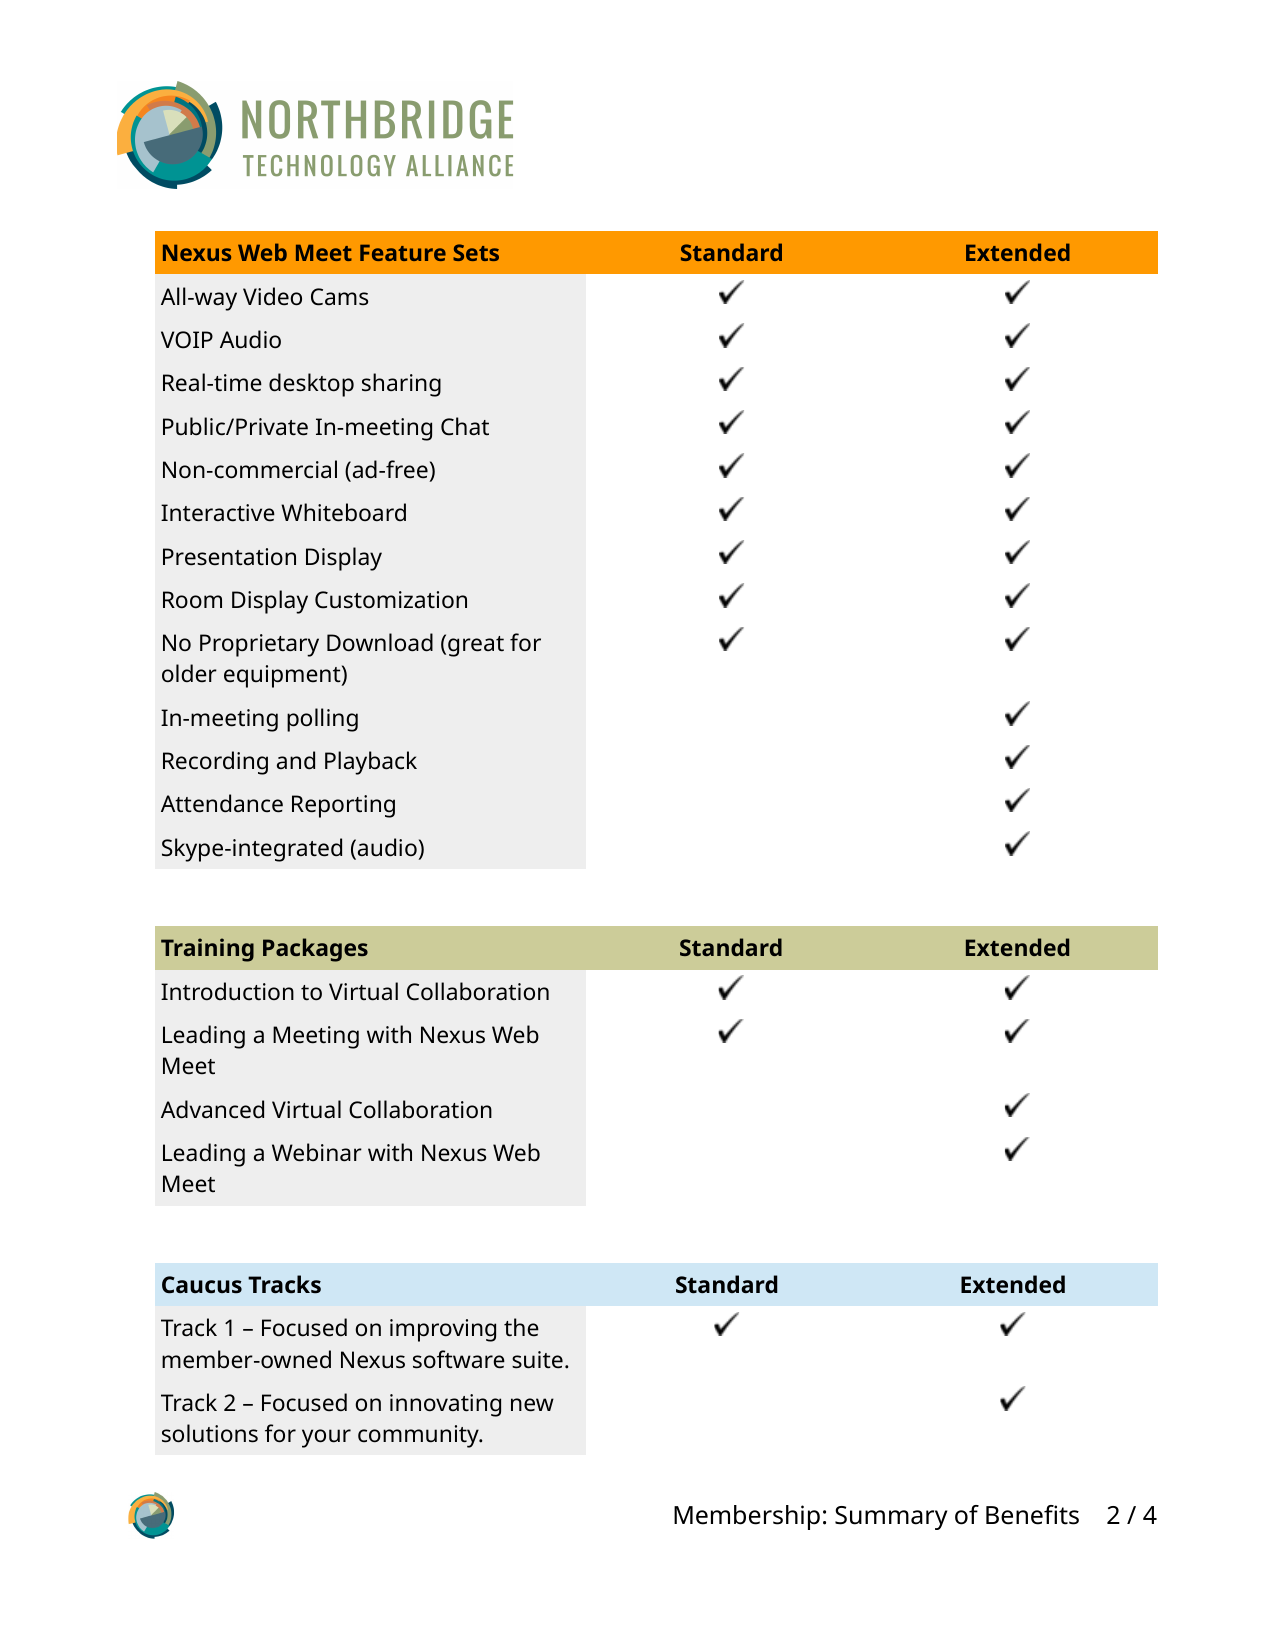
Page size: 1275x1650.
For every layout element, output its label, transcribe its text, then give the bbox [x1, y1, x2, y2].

table_cell [586, 1131, 876, 1206]
table_cell In-meeting polling [155, 696, 586, 739]
table_cell Non-commercial (ad-free) [155, 448, 586, 491]
table_cell [586, 696, 877, 739]
table_header Standard [586, 926, 876, 970]
table_cell Public/Private In-meeting Chat [155, 404, 586, 448]
picture [719, 280, 745, 304]
table_cell Leading a Meeting with Nexus Web Meet [155, 1013, 586, 1088]
table_cell [877, 491, 1158, 534]
table_cell All-way Video Cams [155, 274, 586, 318]
picture [1004, 1137, 1030, 1161]
table_cell Track 1 – Focused on improving the member-owned Nexus software suite. [155, 1306, 586, 1381]
table_cell [586, 621, 877, 696]
table_cell Presentation Display [155, 534, 586, 578]
picture [117, 81, 514, 189]
table_cell [877, 448, 1158, 491]
table_cell Track 2 – Focused on innovating new solutions for your community. [155, 1381, 586, 1455]
table_cell [586, 1043, 876, 1088]
table_header Training Packages [155, 926, 586, 970]
picture [128, 1492, 175, 1539]
table_cell [877, 318, 1158, 361]
picture [719, 367, 745, 391]
table_header Standard [586, 1263, 868, 1306]
table_cell [877, 361, 1158, 404]
table_cell [877, 826, 1158, 869]
table_cell Skype-integrated (audio) [155, 826, 586, 869]
table_cell [877, 769, 1158, 782]
picture [718, 1019, 744, 1043]
picture [1004, 1019, 1030, 1043]
picture [714, 1312, 740, 1336]
table_cell Introduction to Virtual Collaboration [155, 970, 586, 1013]
picture [719, 540, 745, 564]
table_header Nexus Web Meet Feature Sets [155, 231, 586, 274]
picture [1005, 701, 1030, 726]
table_cell Attendance Reporting [155, 782, 586, 826]
picture [718, 975, 744, 1000]
picture [719, 323, 745, 348]
table_cell [877, 404, 1158, 448]
table_cell [876, 1131, 1158, 1206]
table_cell [877, 534, 1158, 578]
table_cell [586, 274, 877, 318]
table_cell Leading a Webinar with Nexus Web Meet [155, 1131, 586, 1206]
picture [1004, 975, 1030, 1000]
table_cell [876, 1088, 1158, 1131]
table_cell [877, 696, 1158, 739]
picture [1005, 497, 1030, 521]
picture [1005, 540, 1030, 564]
picture [1000, 1312, 1026, 1336]
picture [1005, 323, 1030, 348]
picture [1005, 745, 1030, 769]
picture [1004, 1093, 1030, 1117]
table_cell [586, 448, 877, 491]
picture [1005, 788, 1030, 812]
table_cell Real-time desktop sharing [155, 361, 586, 404]
picture [1005, 410, 1030, 434]
picture [719, 410, 745, 434]
table_cell [586, 404, 877, 448]
table_cell VOIP Audio [155, 318, 586, 361]
table_cell [586, 739, 877, 782]
table_cell [586, 826, 877, 869]
picture [1000, 1386, 1026, 1411]
table_header Extended [868, 1263, 1158, 1306]
picture [719, 627, 745, 651]
picture [1005, 367, 1030, 391]
picture [1005, 280, 1030, 304]
table_cell [877, 578, 1158, 621]
picture [719, 453, 745, 478]
table_cell [876, 1043, 1158, 1088]
table_header Standard [586, 231, 877, 274]
table_cell [586, 970, 876, 1013]
picture [1005, 583, 1030, 608]
picture [1005, 831, 1030, 856]
table_cell [877, 739, 1158, 768]
table_cell Recording and Playback [155, 739, 586, 782]
table_cell [586, 1088, 876, 1131]
table_header Caucus Tracks [155, 1263, 586, 1306]
picture [719, 497, 745, 521]
table_cell [876, 970, 1158, 1013]
table_header Extended [877, 231, 1158, 274]
table_cell [868, 1306, 1158, 1381]
picture [1005, 453, 1030, 478]
table_cell [877, 621, 1158, 696]
table_cell [877, 782, 1158, 826]
table_cell [876, 1013, 1158, 1042]
table_cell [586, 534, 877, 578]
table_cell No Proprietary Download (great for older equipment) [155, 621, 586, 696]
table_cell Advanced Virtual Collaboration [155, 1088, 586, 1131]
table_header Extended [876, 926, 1158, 970]
picture [719, 583, 745, 608]
table_cell [586, 318, 877, 361]
table_cell [586, 1381, 868, 1455]
table_cell [877, 274, 1158, 318]
table_cell Room Display Customization [155, 578, 586, 621]
table_cell Interactive Whiteboard [155, 491, 586, 534]
table_cell [586, 782, 877, 826]
table_cell [868, 1381, 1158, 1455]
table_cell [586, 578, 877, 621]
picture [1005, 627, 1030, 651]
table_cell [586, 491, 877, 534]
table_cell [586, 1013, 876, 1042]
table_cell [586, 1306, 868, 1381]
table_cell [586, 361, 877, 404]
